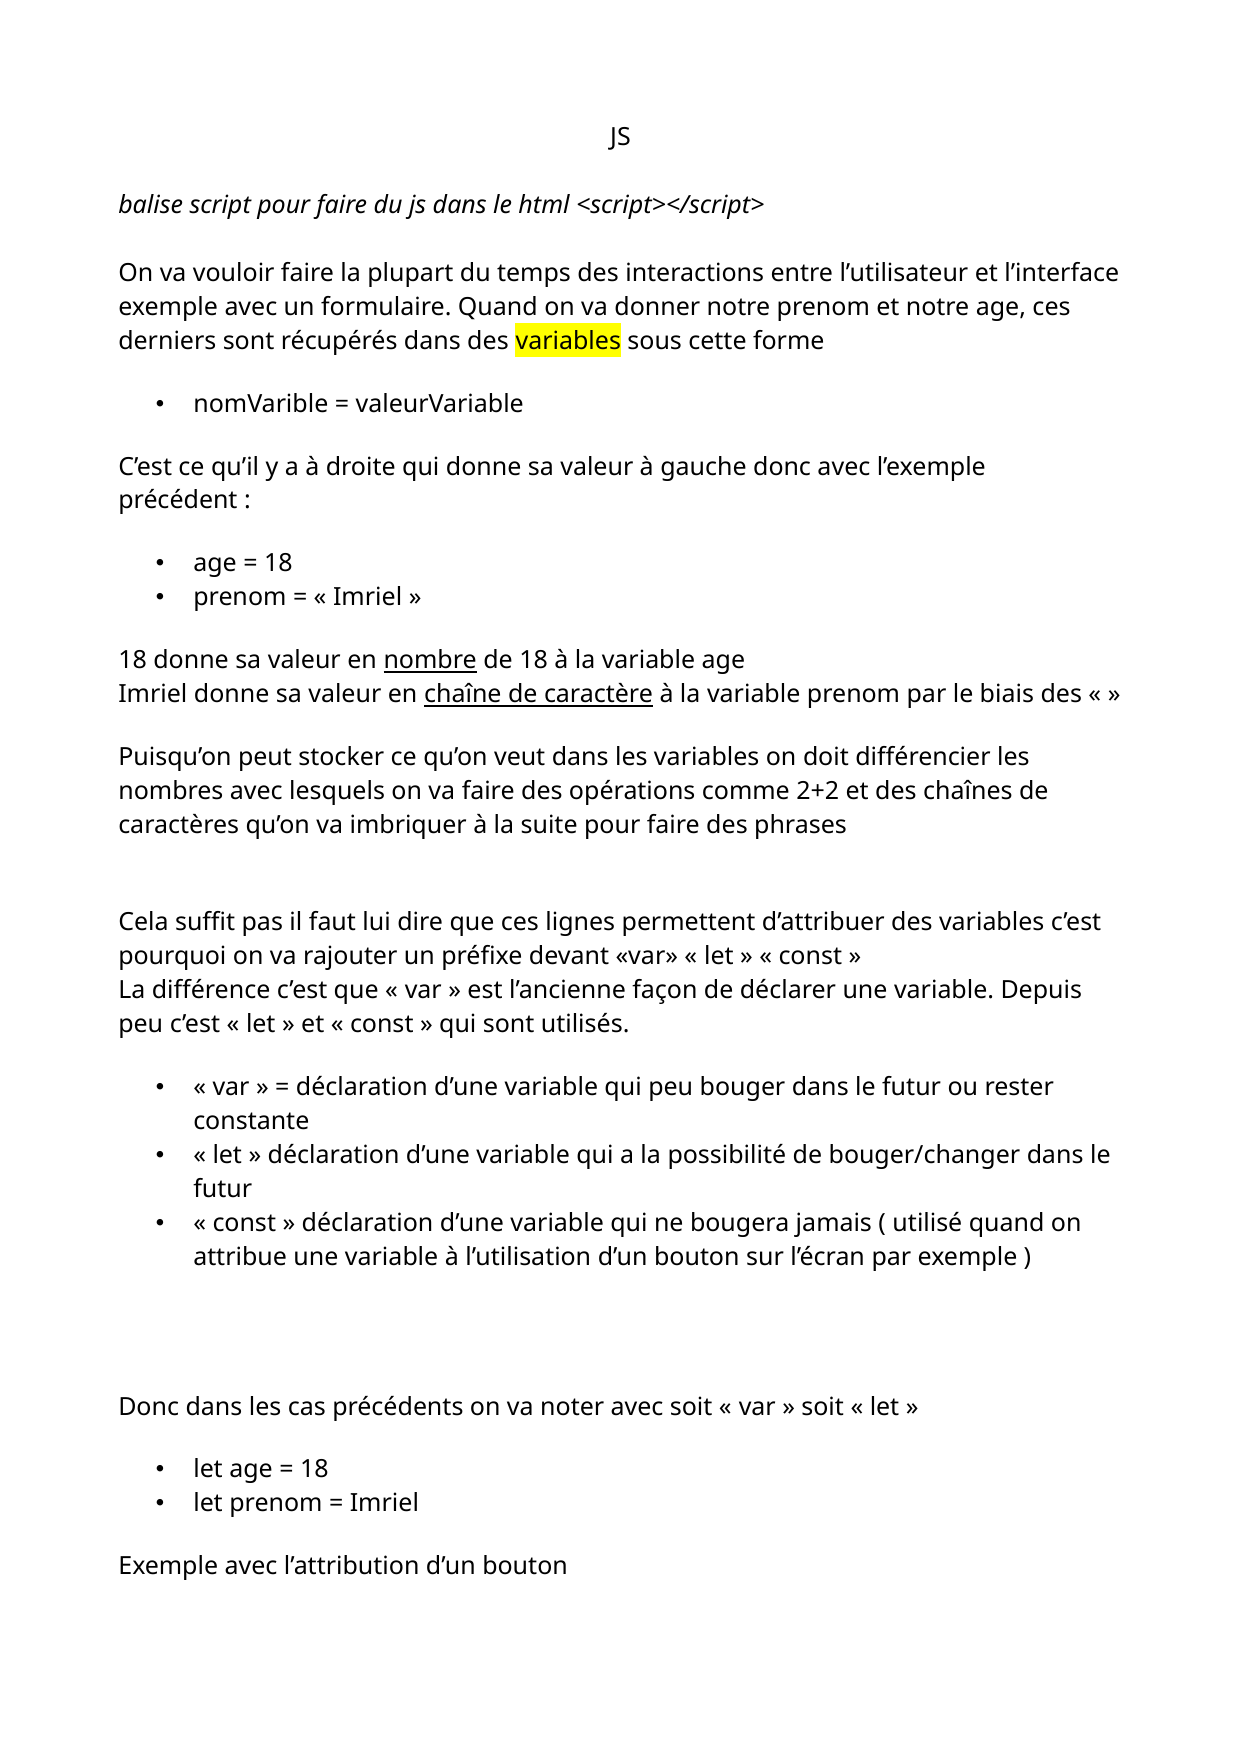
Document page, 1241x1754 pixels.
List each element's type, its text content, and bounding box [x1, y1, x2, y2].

text Puisqu’on peut stocker ce qu’on veut dans les variables on doit différencier les nombres avec lesquels on va faire des opérations comme 2+2 et des chaînes de caractères qu’on va imbriquer à la suite pour faire des phrases [118, 739, 1122, 841]
text balise script pour faire du js dans le html <script></script> [118, 186, 1122, 220]
list « const » déclaration d’une variable qui ne bougera jamais ( utilisé quand on attribue une variable à l’utilisation d’un bouton sur l’écran par exemple ) [156, 1205, 1122, 1273]
text On va vouloir faire la plupart du temps des interactions entre l’utilisateur et l’interface exemple avec un formulaire. Quand on va donner notre prenom et notre age, ces derniers sont récupérés dans des variables sous cette forme [118, 254, 1122, 357]
text Donc dans les cas précédents on va noter avec soit « var » soit « let » [118, 1388, 1122, 1422]
list « var » = déclaration d’une variable qui peu bouger dans le futur ou rester constante [156, 1069, 1122, 1137]
text La différence c’est que « var » est l’ancienne façon de déclarer une variable. Depuis peu c’est « let » et « const » qui sont utilisés. [118, 972, 1122, 1040]
text C’est ce qu’il y a à droite qui donne sa valeur à gauche donc avec l’exemple précédent : [118, 448, 1122, 516]
list prenom = « Imriel » [156, 579, 1122, 613]
text Imriel donne sa valeur en chaîne de caractère à la variable prenom par le biais des « » [118, 676, 1122, 710]
list let prenom = Imriel [156, 1485, 1122, 1519]
text JS [118, 118, 1122, 152]
text Exemple avec l’attribution d’un bouton [118, 1548, 1122, 1582]
list « let » déclaration d’une variable qui a la possibilité de bouger/changer dans le futur [156, 1137, 1122, 1205]
text 18 donne sa valeur en nombre de 18 à la variable age [118, 642, 1122, 676]
text Cela suffit pas il faut lui dire que ces lignes permettent d’attribuer des variables c’est pourquoi on va rajouter un préfixe devant «var» « let » « const » [118, 904, 1122, 972]
list age = 18 [156, 545, 1122, 579]
list nomVarible = valeurVariable [156, 385, 1122, 419]
list let age = 18 [156, 1451, 1122, 1485]
